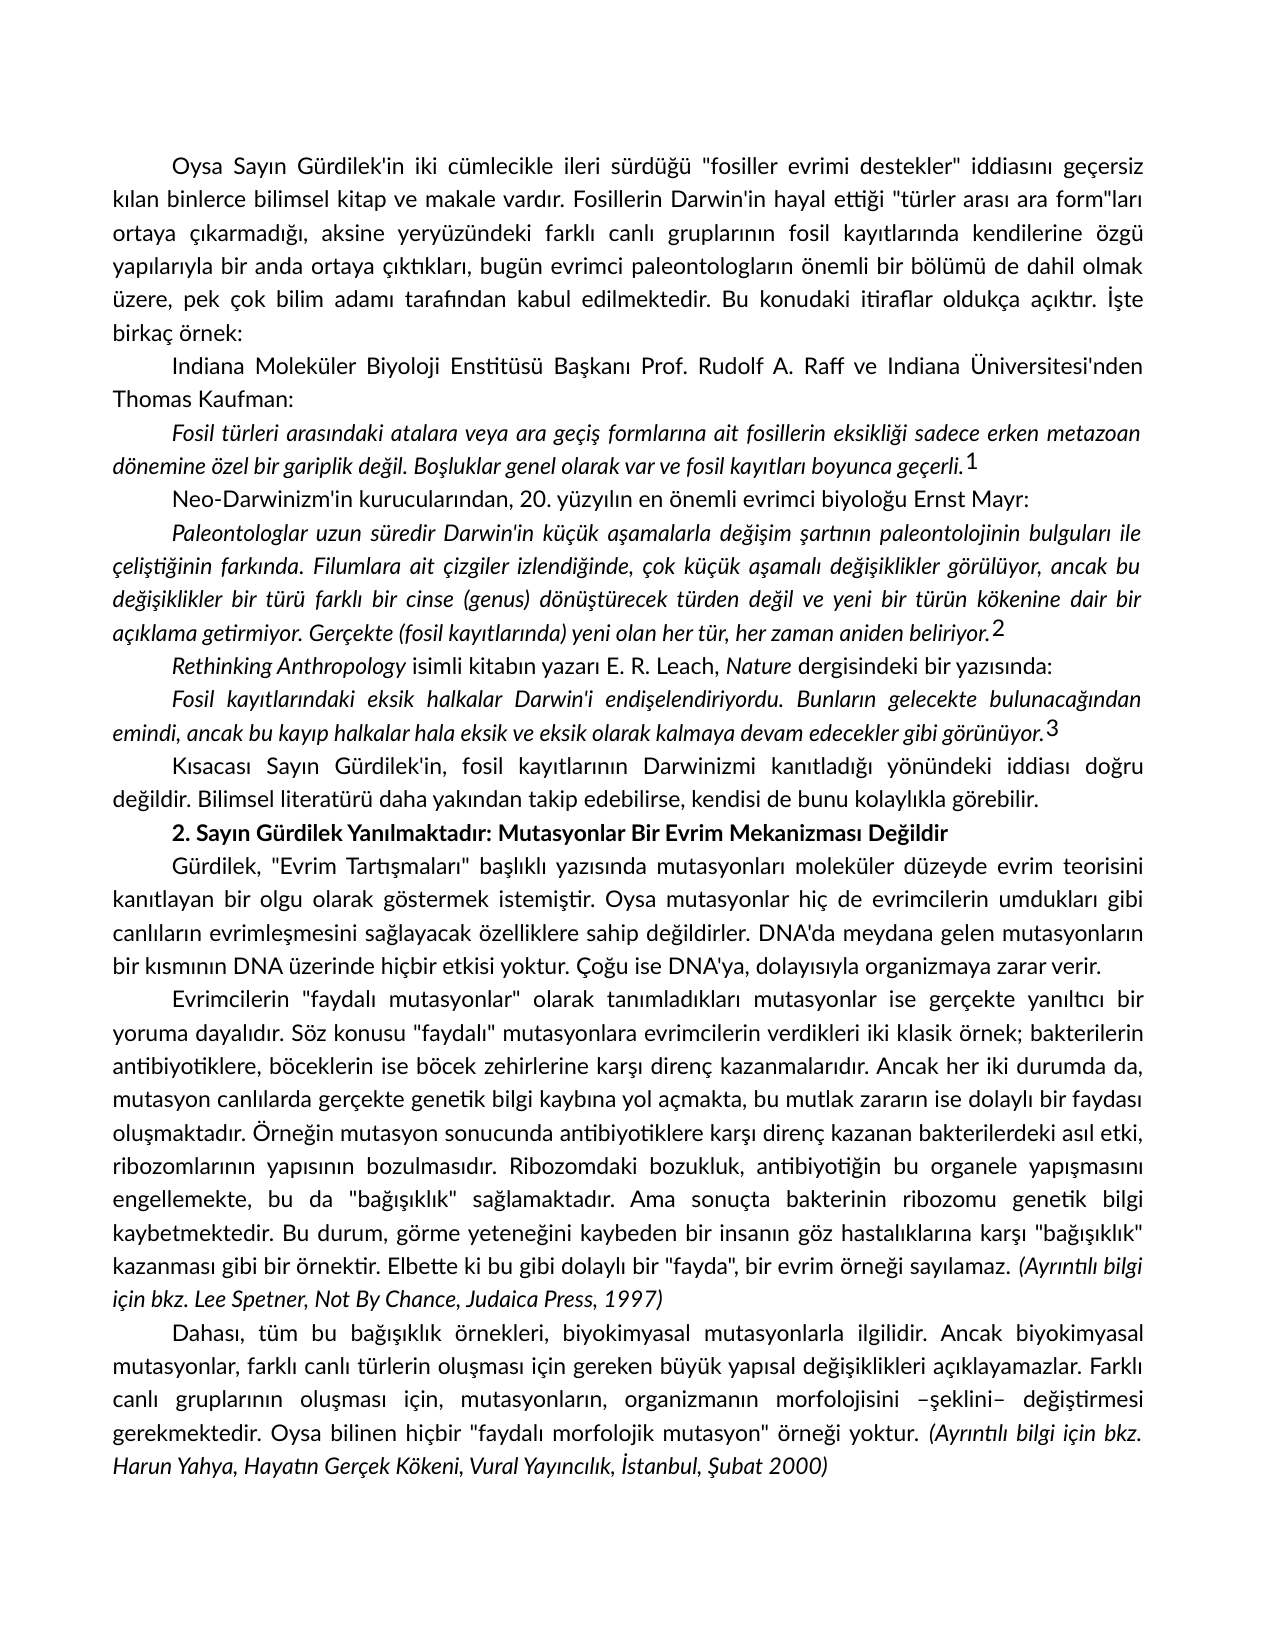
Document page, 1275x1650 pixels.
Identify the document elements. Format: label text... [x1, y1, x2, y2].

text Paleontologlar uzun süredir Darwin'in küçük aşamalarla değişim şartının paleontolojinin bulguları ile çeliştiğinin farkında. Filumlara ait çizgiler izlendiğinde, çok küçük aşamalı değişiklikler görülüyor, ancak bu değişiklikler bir türü farklı bir cinse (genus) dönüştürecek türden değil ve yeni bir türün kökenine dair bir açıklama getirmiyor. Gerçekte (fosil kayıtlarında) yeni olan her tür, her zaman aniden beliriyor.2 [112, 514, 1145, 648]
text Oysa Sayın Gürdilek'in iki cümlecikle ileri sürdüğü "fosiller evrimi destekler" iddiasını geçersiz kılan binlerce bilimsel kitap ve makale vardır. Fosillerin Darwin'in hayal ettiği "türler arası ara form"ları ortaya çıkarmadığı, aksine yeryüzündeki farklı canlı gruplarının fosil kayıtlarında kendilerine özgü yapılarıyla bir anda ortaya çıktıkları, bugün evrimci paleontologların önemli bir bölümü de dahil olmak üzere, pek çok bilim adamı tarafından kabul edilmektedir. Bu konudaki itiraflar oldukça açıktır. İşte birkaç örnek: [112, 148, 1145, 348]
text Kısacası Sayın Gürdilek'in, fosil kayıtlarının Darwinizmi kanıtladığı yönündeki iddiası doğru değildir. Bilimsel literatürü daha yakından takip edebilirse, kendisi de bunu kolaylıkla görebilir. [112, 748, 1145, 814]
text Gürdilek, "Evrim Tartışmaları" başlıklı yazısında mutasyonları moleküler düzeyde evrim teorisini kanıtlayan bir olgu olarak göstermek istemiştir. Oysa mutasyonlar hiç de evrimcilerin umdukları gibi canlıların evrimleşmesini sağlayacak özelliklere sahip değildirler. DNA'da meydana gelen mutasyonların bir kısmının DNA üzerinde hiçbir etkisi yoktur. Çoğu ise DNA'ya, dolayısıyla organizmaya zarar verir. [112, 848, 1145, 981]
text Indiana Moleküler Biyoloji Enstitüsü Başkanı Prof. Rudolf A. Raff ve Indiana Üniversitesi'nden Thomas Kaufman: [112, 348, 1145, 414]
text 2. Sayın Gürdilek Yanılmaktadır: Mutasyonlar Bir Evrim Mekanizması Değildir [112, 814, 1145, 848]
text Fosil kayıtlarındaki eksik halkalar Darwin'i endişelendiriyordu. Bunların gelecekte bulunacağından emindi, ancak bu kayıp halkalar hala eksik ve eksik olarak kalmaya devam edecekler gibi görünüyor.3 [112, 681, 1145, 748]
text Rethinking Anthropology isimli kitabın yazarı E. R. Leach, Nature dergisindeki bir yazısında: [112, 648, 1145, 681]
text Dahası, tüm bu bağışıklık örnekleri, biyokimyasal mutasyonlarla ilgilidir. Ancak biyokimyasal mutasyonlar, farklı canlı türlerin oluşması için gereken büyük yapısal değişiklikleri açıklayamazlar. Farklı canlı gruplarının oluşması için, mutasyonların, organizmanın morfolojisini –şeklini– değiştirmesi gerekmektedir. Oysa bilinen hiçbir "faydalı morfolojik mutasyon" örneği yoktur. (Ayrıntılı bilgi için bkz. Harun Yahya, Hayatın Gerçek Kökeni, Vural Yayıncılık, İstanbul, Şubat 2000) [112, 1314, 1145, 1481]
text Evrimcilerin "faydalı mutasyonlar" olarak tanımladıkları mutasyonlar ise gerçekte yanıltıcı bir yoruma dayalıdır. Söz konusu "faydalı" mutasyonlara evrimcilerin verdikleri iki klasik örnek; bakterilerin antibiyotiklere, böceklerin ise böcek zehirlerine karşı direnç kazanmalarıdır. Ancak her iki durumda da, mutasyon canlılarda gerçekte genetik bilgi kaybına yol açmakta, bu mutlak zararın ise dolaylı bir faydası oluşmaktadır. Örneğin mutasyon sonucunda antibiyotiklere karşı direnç kazanan bakterilerdeki asıl etki, ribozomlarının yapısının bozulmasıdır. Ribozomdaki bozukluk, antibiyotiğin bu organele yapışmasını engellemekte, bu da "bağışıklık" sağlamaktadır. Ama sonuçta bakterinin ribozomu genetik bilgi kaybetmektedir. Bu durum, görme yeteneğini kaybeden bir insanın göz hastalıklarına karşı "bağışıklık" kazanması gibi bir örnektir. Elbette ki bu gibi dolaylı bir "fayda", bir evrim örneği sayılamaz. (Ayrıntılı bilgi için bkz. Lee Spetner, Not By Chance, Judaica Press, 1997) [112, 981, 1145, 1314]
text Fosil türleri arasındaki atalara veya ara geçiş formlarına ait fosillerin eksikliği sadece erken metazoan dönemine özel bir gariplik değil. Boşluklar genel olarak var ve fosil kayıtları boyunca geçerli.1 [112, 414, 1145, 481]
text Neo-Darwinizm'in kurucularından, 20. yüzyılın en önemli evrimci biyoloğu Ernst Mayr: [112, 481, 1145, 514]
